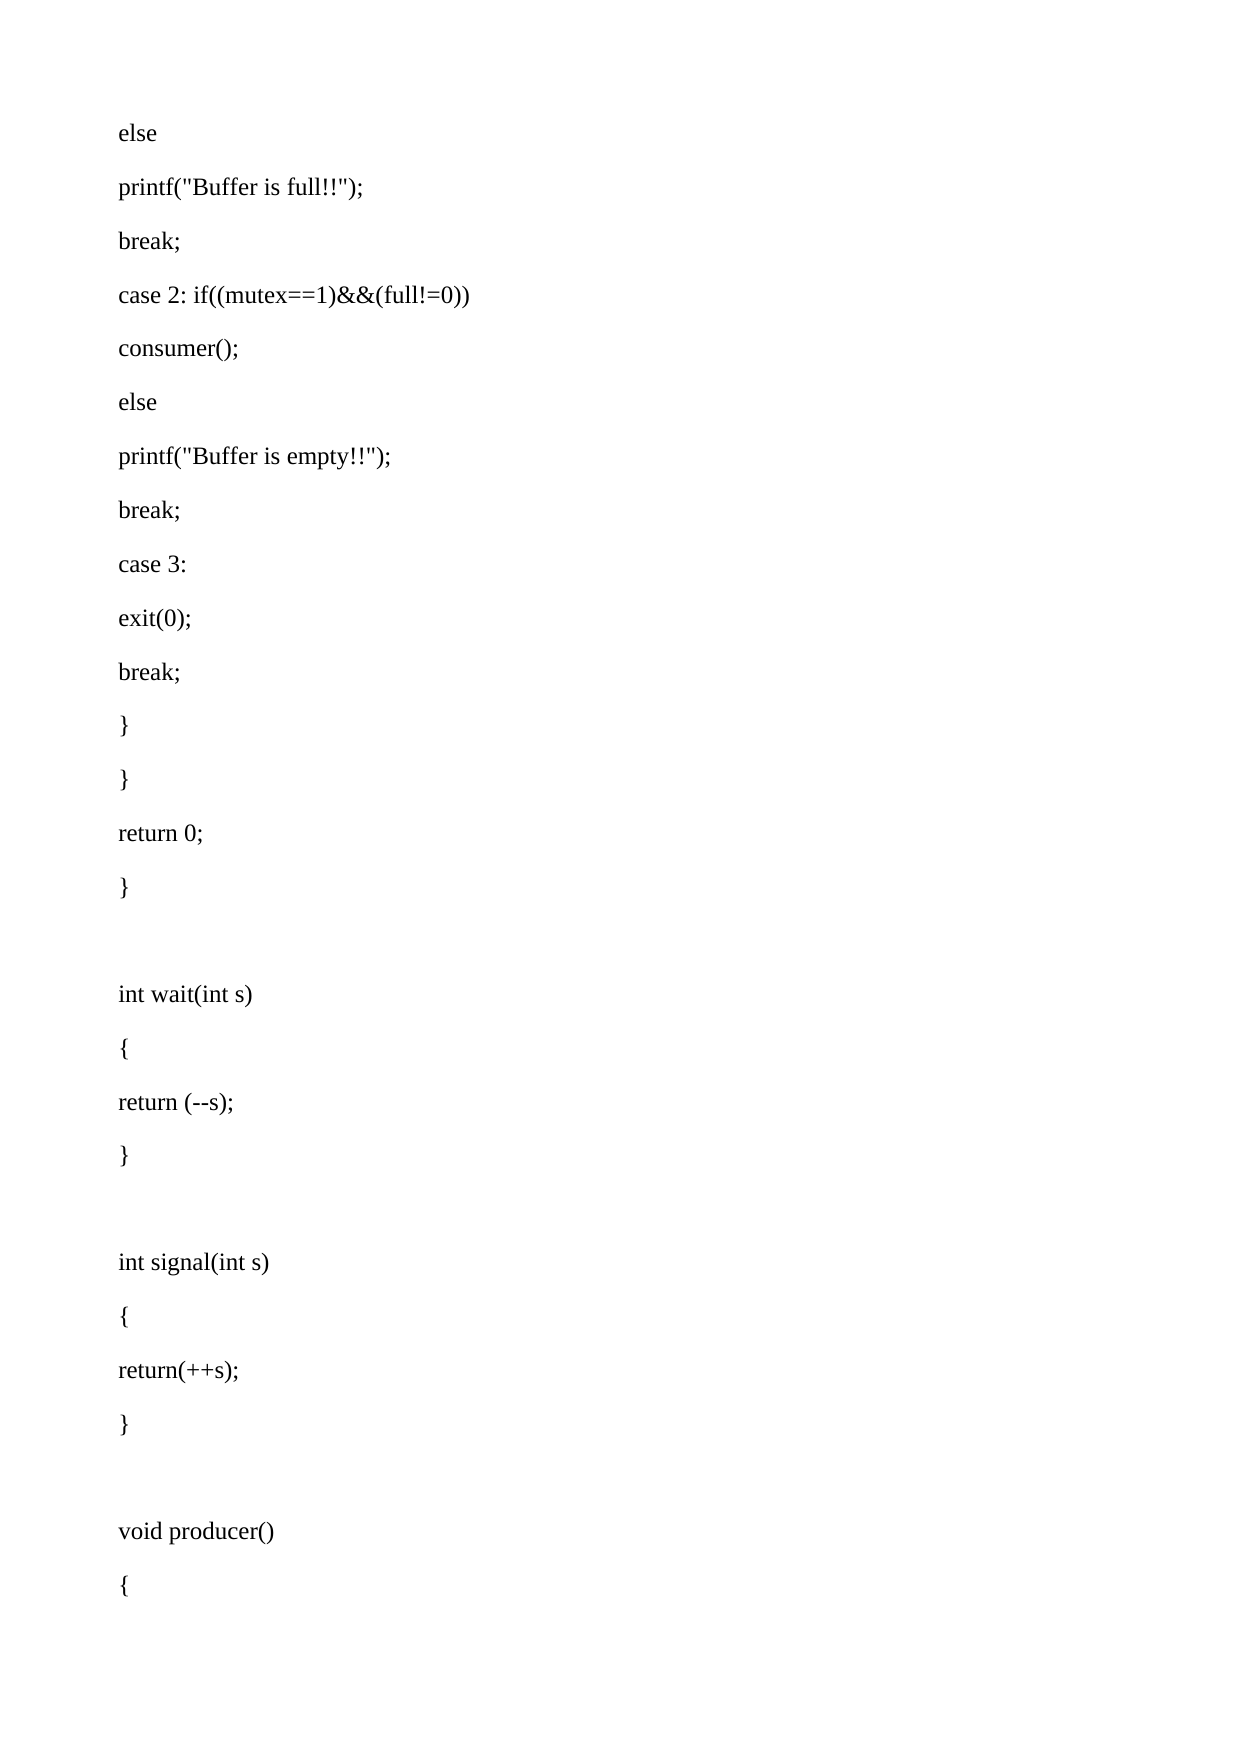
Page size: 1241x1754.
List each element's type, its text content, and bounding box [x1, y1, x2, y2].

text } [118, 1141, 1122, 1169]
text consumer(); [118, 333, 1122, 362]
text } [118, 1409, 1122, 1438]
text void producer() [118, 1516, 1122, 1544]
text else [118, 118, 1122, 147]
text break; [118, 495, 1122, 524]
text { [118, 1033, 1122, 1062]
text break; [118, 657, 1122, 685]
text } [118, 711, 1122, 739]
text break; [118, 226, 1122, 254]
text return (--s); [118, 1087, 1122, 1115]
text } [118, 872, 1122, 901]
text return 0; [118, 818, 1122, 847]
text printf("Buffer is empty!!"); [118, 441, 1122, 470]
text case 2: if((mutex==1)&&(full!=0)) [118, 280, 1122, 308]
text int wait(int s) [118, 979, 1122, 1008]
text } [118, 764, 1122, 793]
text else [118, 387, 1122, 416]
text return(++s); [118, 1355, 1122, 1384]
text { [118, 1570, 1122, 1598]
text printf("Buffer is full!!"); [118, 172, 1122, 201]
text int signal(int s) [118, 1247, 1122, 1276]
text { [118, 1301, 1122, 1330]
text exit(0); [118, 603, 1122, 632]
text case 3: [118, 549, 1122, 578]
